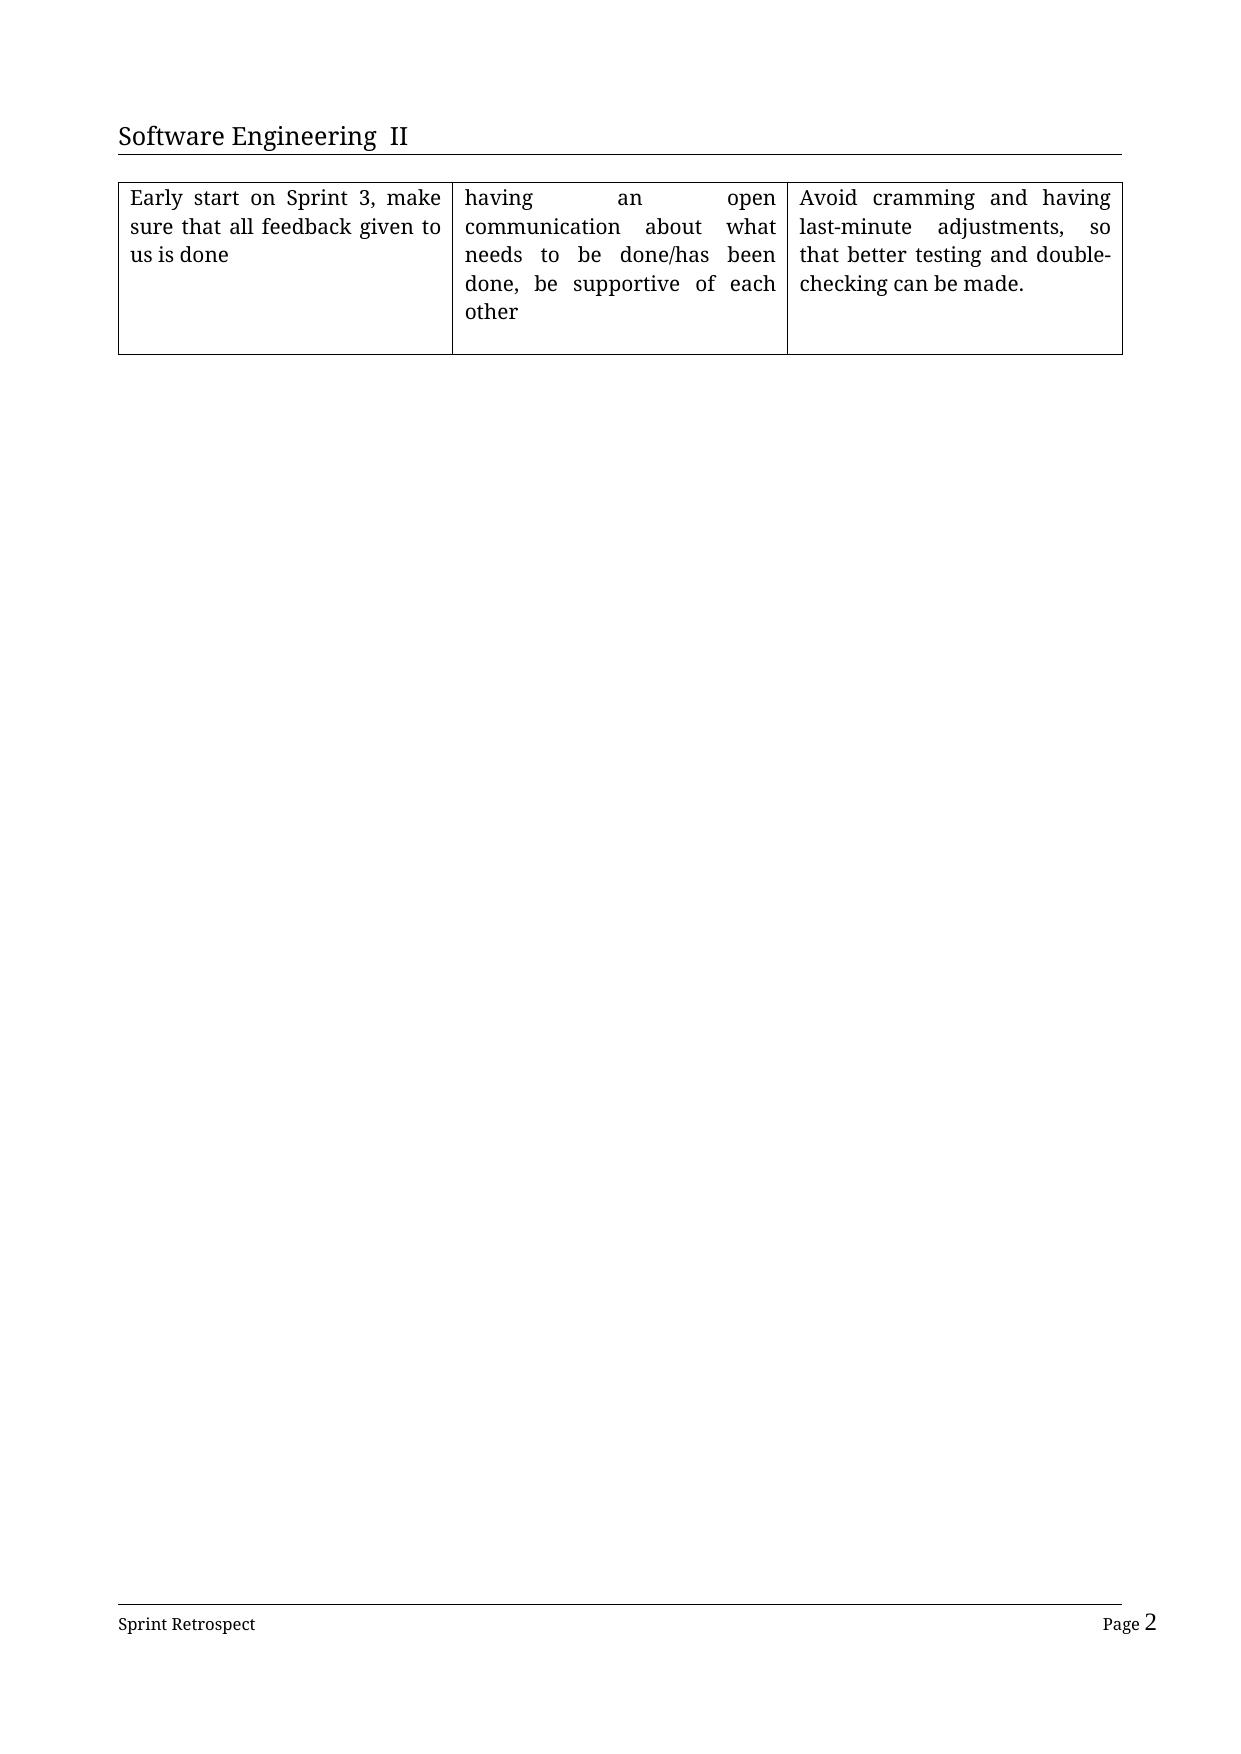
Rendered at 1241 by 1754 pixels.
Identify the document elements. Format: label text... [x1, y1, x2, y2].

table_header Avoid cramming and having last-minute adjustments, so that better testing and double-checking can be made. [788, 183, 1122, 354]
table_header having an open communication about what needs to be done/has been done, be supportive of each other [453, 183, 787, 354]
table_header Early start on Sprint 3, make sure that all feedback given to us is done [119, 183, 452, 354]
